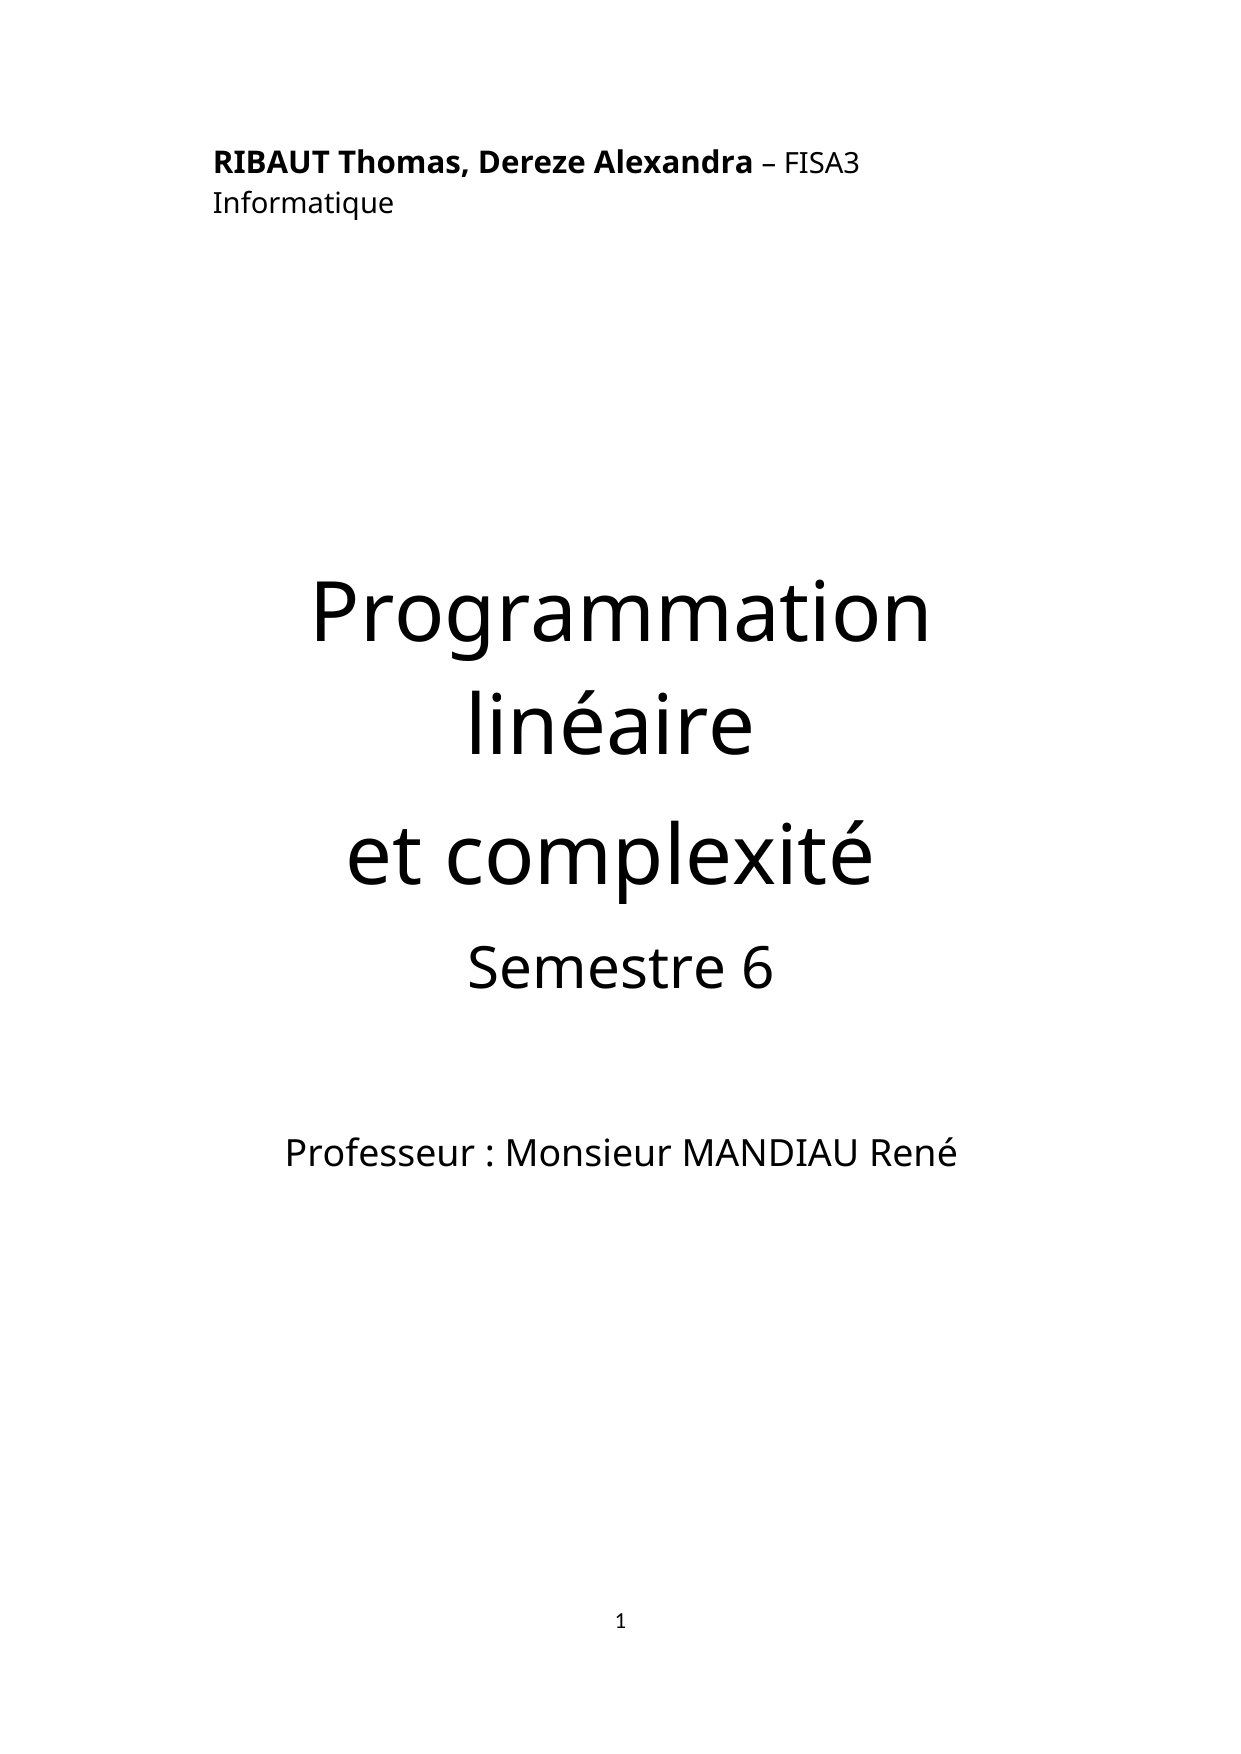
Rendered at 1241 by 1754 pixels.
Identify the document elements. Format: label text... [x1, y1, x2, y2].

text et complexité [149, 731, 1092, 861]
text RIBAUT Thomas, Dereze Alexandra – FISA3 Informatique [149, 76, 1092, 222]
text Professeur : Monsieur MANDIAU René [149, 1061, 1092, 1178]
text Semestre 6 [149, 861, 1092, 1005]
text Programmation linéaire [149, 487, 1092, 731]
